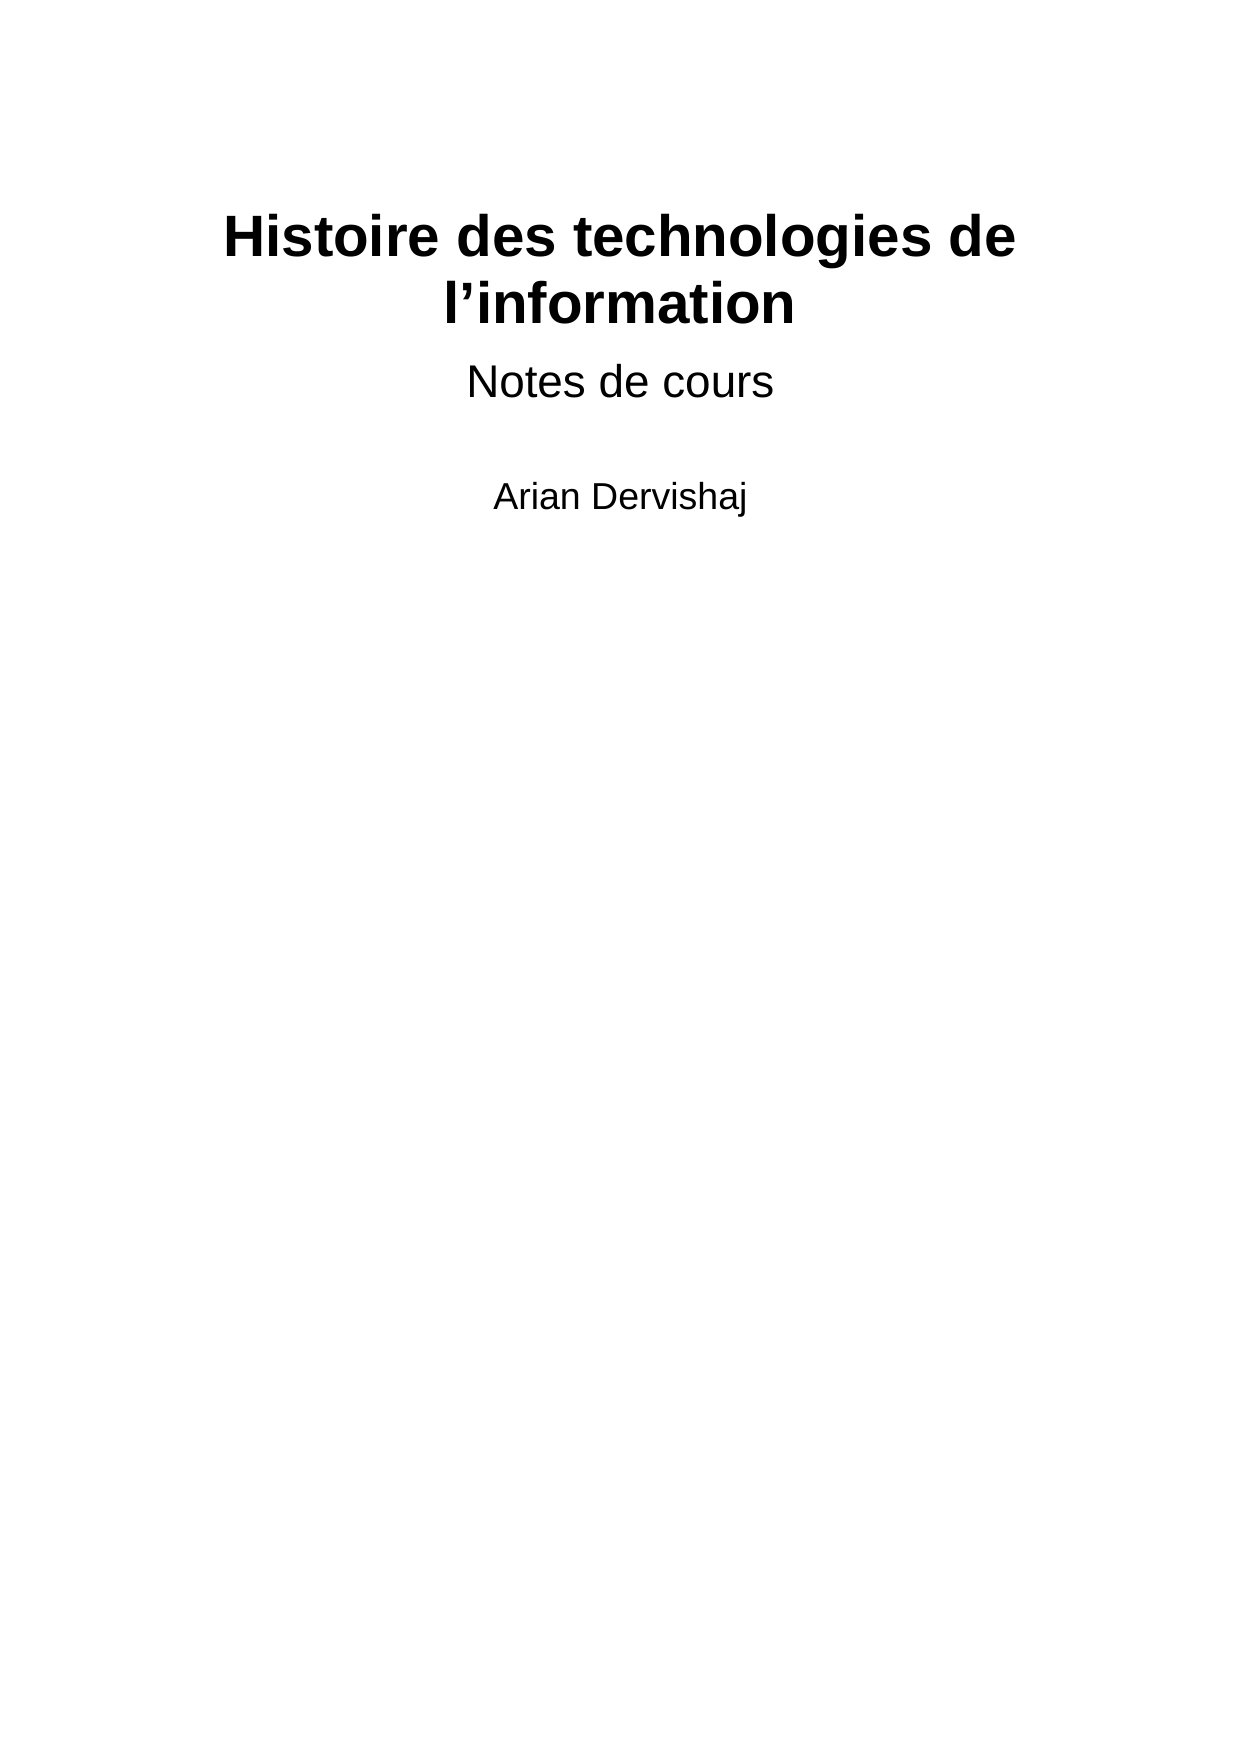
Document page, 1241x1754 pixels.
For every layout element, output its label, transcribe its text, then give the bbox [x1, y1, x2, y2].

title Histoire des technologies de l’information [118, 202, 1122, 336]
subtitle Notes de cours [118, 355, 1122, 407]
subtitle Arian Dervishaj [118, 474, 1122, 517]
